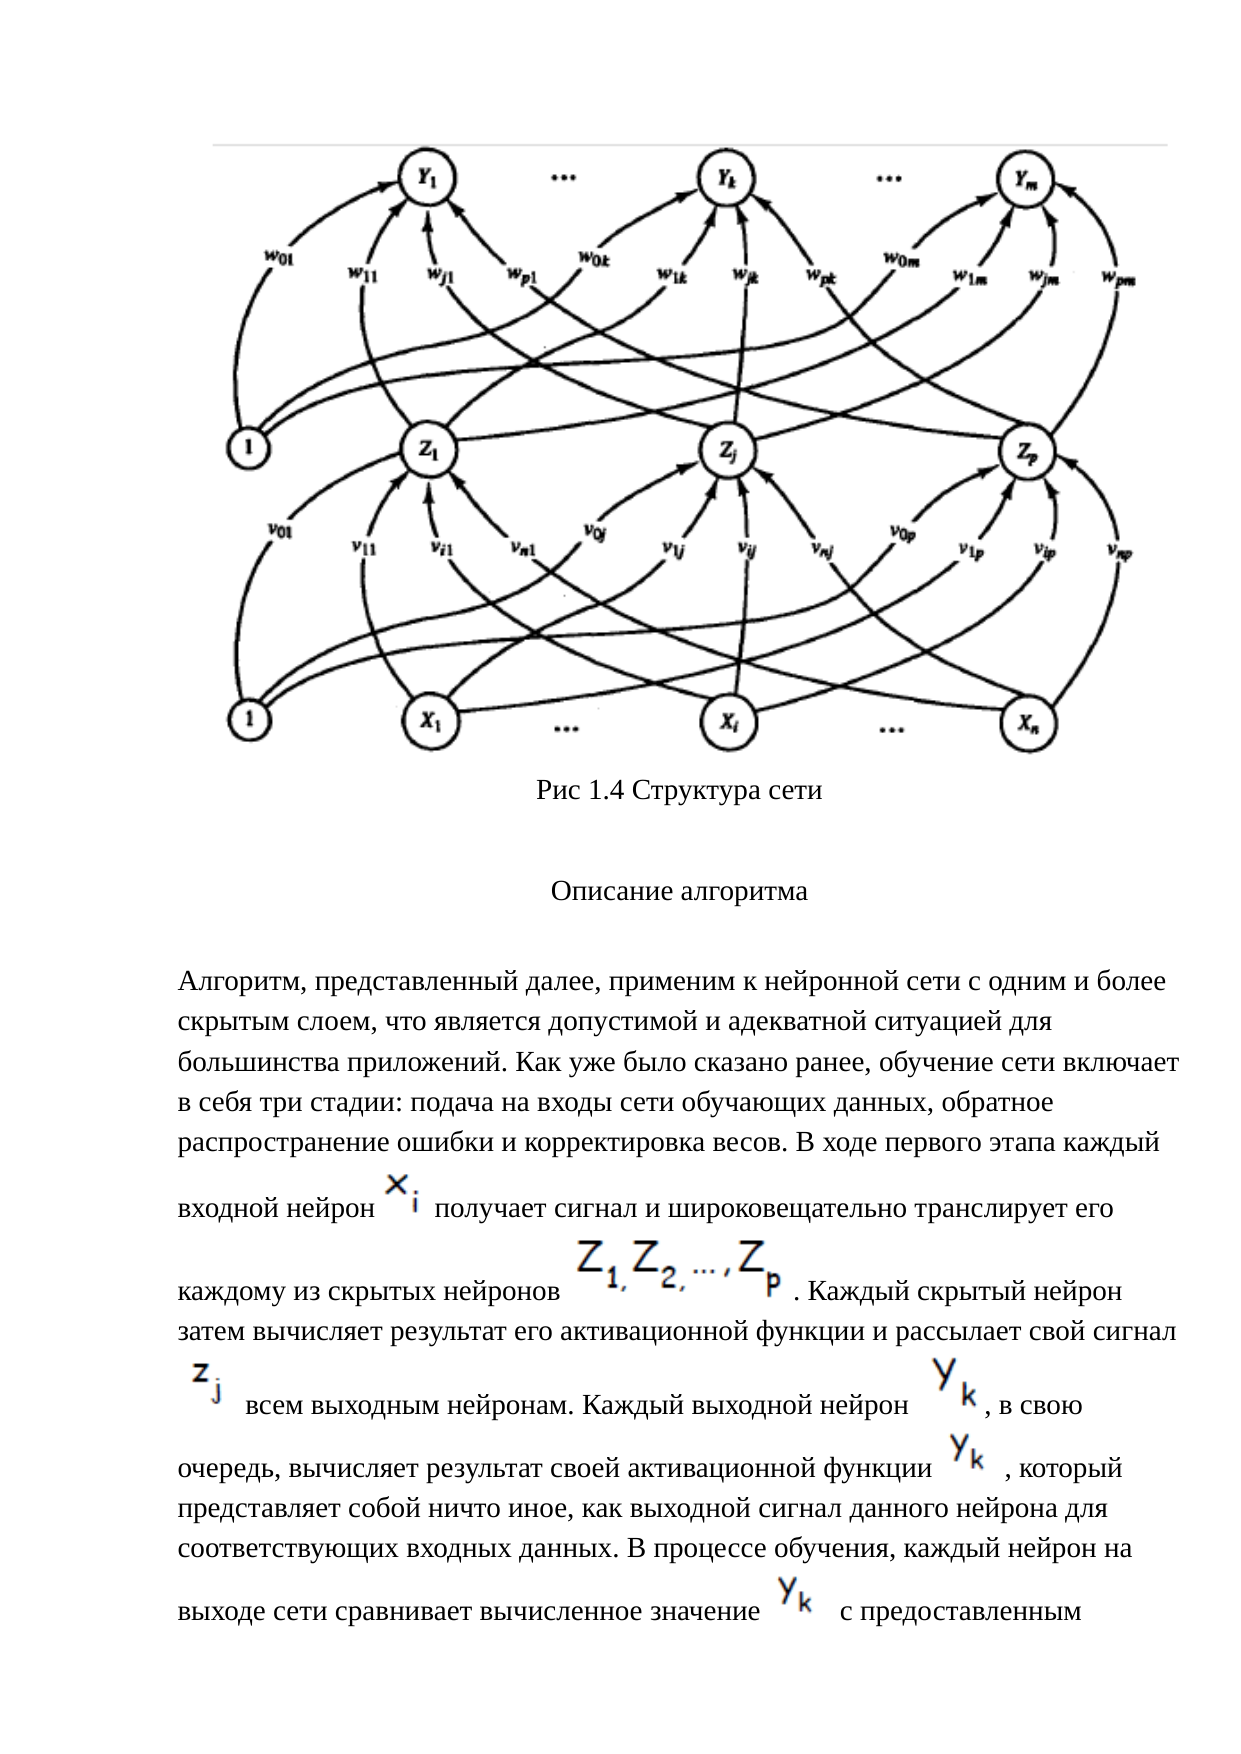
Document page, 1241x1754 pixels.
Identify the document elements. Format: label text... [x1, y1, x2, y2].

picture [567, 1230, 793, 1301]
text Алгоритм, представленный далее, применим к нейронной сети с одним и более скрытым слоем, что является допустимой и адекватной ситуацией для большинства приложений. Как уже было сказано ранее, обучение сети включает в себя три стадии: подача на входы сети обучающих данных, обратное распространение ошибки и корректировка весов. В ходе первого этапа каждый входной нейрон получает сигнал и широковещательно транслирует его каждому из скрытых нейронов . Каждый скрытый нейрон затем вычисляет результат его активационной функции и рассылает свой сигнал всем выходным нейронам. Каждый выходной нейрон , в свою очередь, вычисляет результат своей активационной функции , который представляет собой ничто иное, как выходной сигнал данного нейрона для соответствующих входных данных. В процессе обучения, каждый нейрон на выходе сети сравнивает вычисленное значение с предоставленным [177, 923, 1181, 1627]
picture [916, 1353, 985, 1415]
picture [177, 1355, 238, 1415]
picture [212, 141, 1168, 767]
picture [382, 1164, 428, 1218]
picture [768, 1570, 833, 1621]
subtitle Описание алгоритма [177, 873, 1181, 906]
picture [940, 1427, 1005, 1478]
text Рис 1.4 Структура сети [177, 772, 1181, 806]
